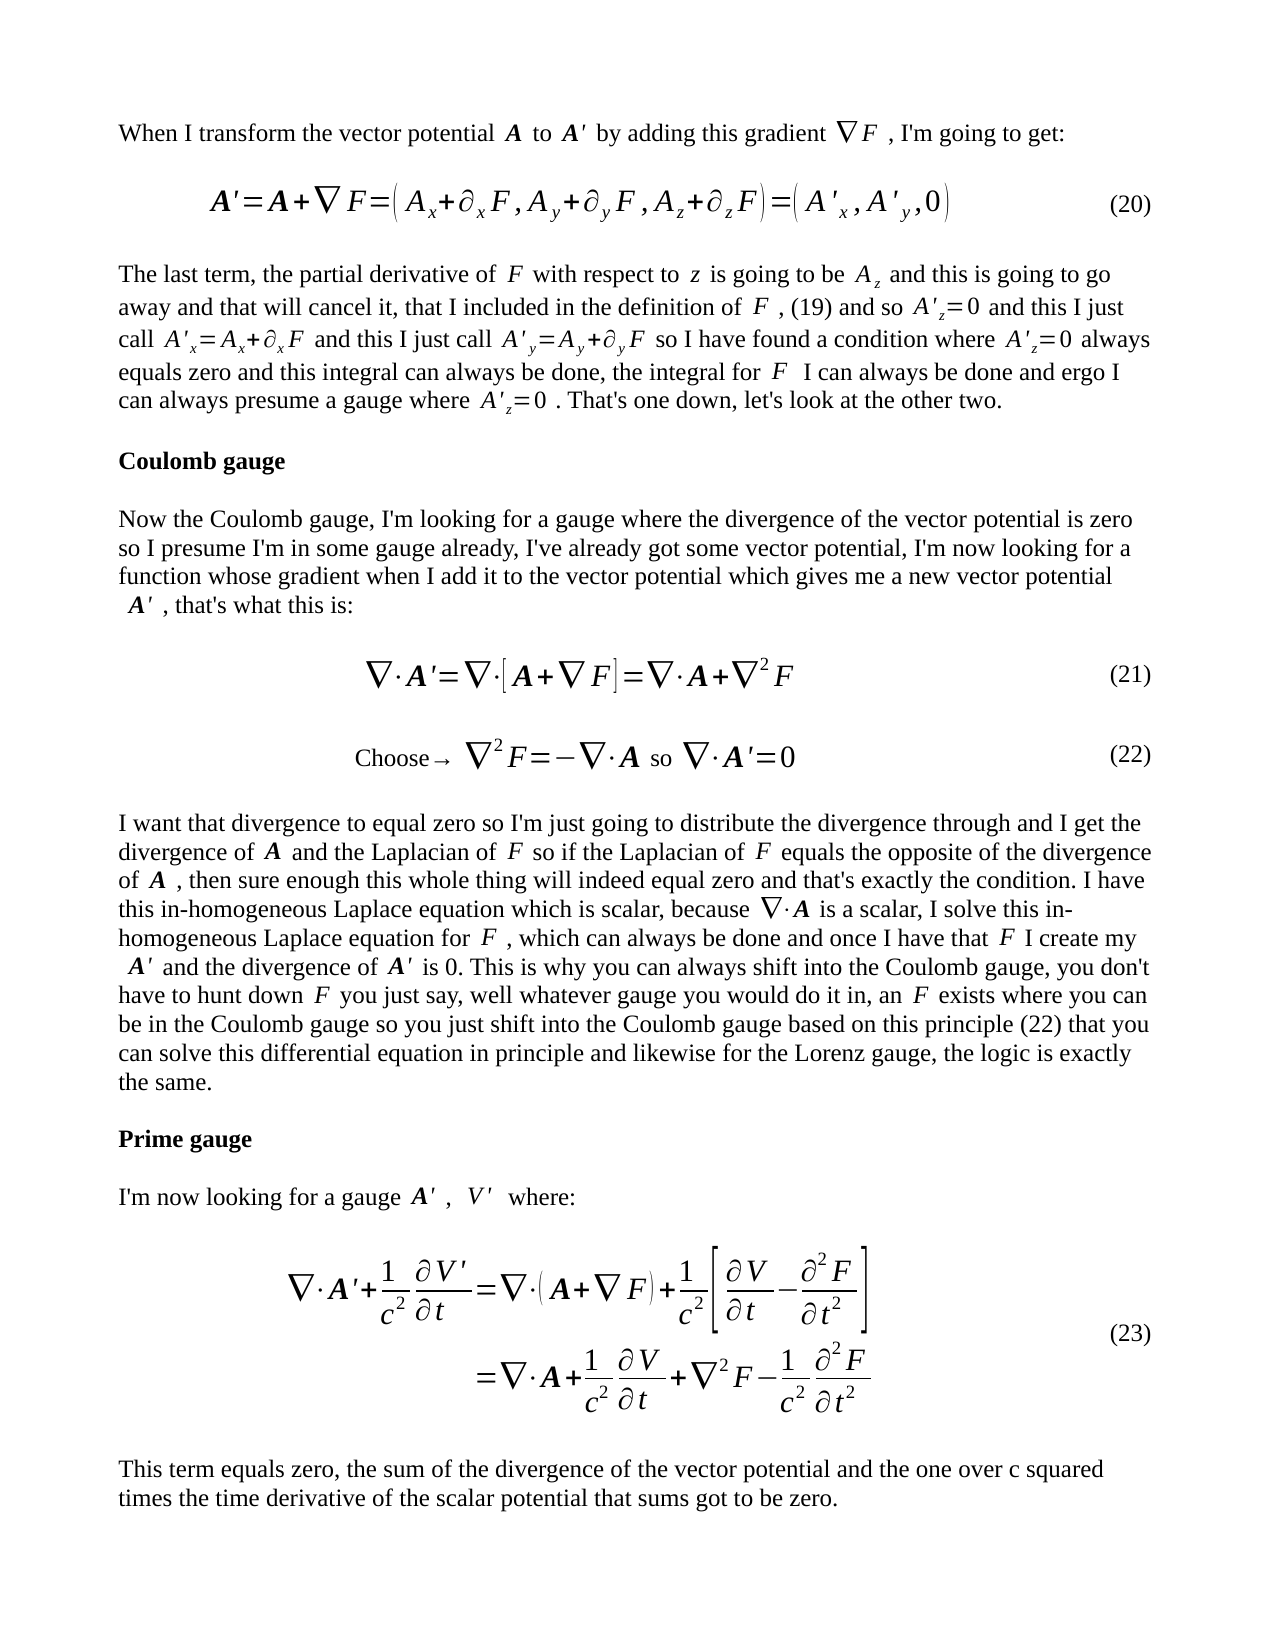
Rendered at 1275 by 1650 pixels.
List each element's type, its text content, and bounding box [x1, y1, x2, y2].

table_header [118, 1239, 1041, 1425]
table_header [118, 648, 1041, 700]
text Coulomb gauge [118, 446, 1157, 475]
text I want that divergence to equal zero so I'm just going to distribute the divergence through and I get the divergence ofand the Laplacian ofso if the Laplacian ofequals the opposite of the divergence of, then sure enough this whole thing will indeed equal zero and that's exactly the condition. I have this in-homogeneous Laplace equation which is scalar, becauseis a scalar, I solve this in- homogeneous Laplace equation for, which can always be done and once I have thatI create myand the divergence ofis 0. This is why you can always shift into the Coulomb gauge, you don't have to hunt downyou just say, well whatever gauge you would do it in, anexists where you can be in the Coulomb gauge so you just shift into the Coulomb gauge based on this principle (22) that you can solve this differential equation in principle and likewise for the Lorenz gauge, the logic is exactly the same. [118, 808, 1157, 1095]
text The last term, the partial derivative ofwith respect tois going to beand this is going to go away and that will cancel it, that I included in the definition of, (19) and soand this I just calland this I just callso I have found a condition wherealways equals zero and this integral can always be done, the integral for I can always be done and ergo I can always presume a gauge where. That's one down, let's look at the other two. [118, 259, 1157, 418]
text Prime gauge [118, 1124, 1157, 1153]
table_header Choose→so [118, 729, 1041, 779]
table_header (22) [1041, 729, 1157, 779]
table_header (21) [1041, 648, 1157, 700]
table_header [118, 176, 1041, 231]
table_header (23) [1041, 1239, 1157, 1425]
text This term equals zero, the sum of the divergence of the vector potential and the one over c squared times the time derivative of the scalar potential that sums got to be zero. [118, 1454, 1157, 1512]
text When I transform the vector potentialtoby adding this gradient, I'm going to get: [118, 118, 1157, 147]
text Now the Coulomb gauge, I'm looking for a gauge where the divergence of the vector potential is zero so I presume I'm in some gauge already, I've already got some vector potential, I'm now looking for a function whose gradient when I add it to the vector potential which gives me a new vector potential, that's what this is: [118, 504, 1157, 619]
text I'm now looking for a gauge, where: [118, 1182, 1157, 1210]
table_header (20) [1041, 176, 1157, 231]
